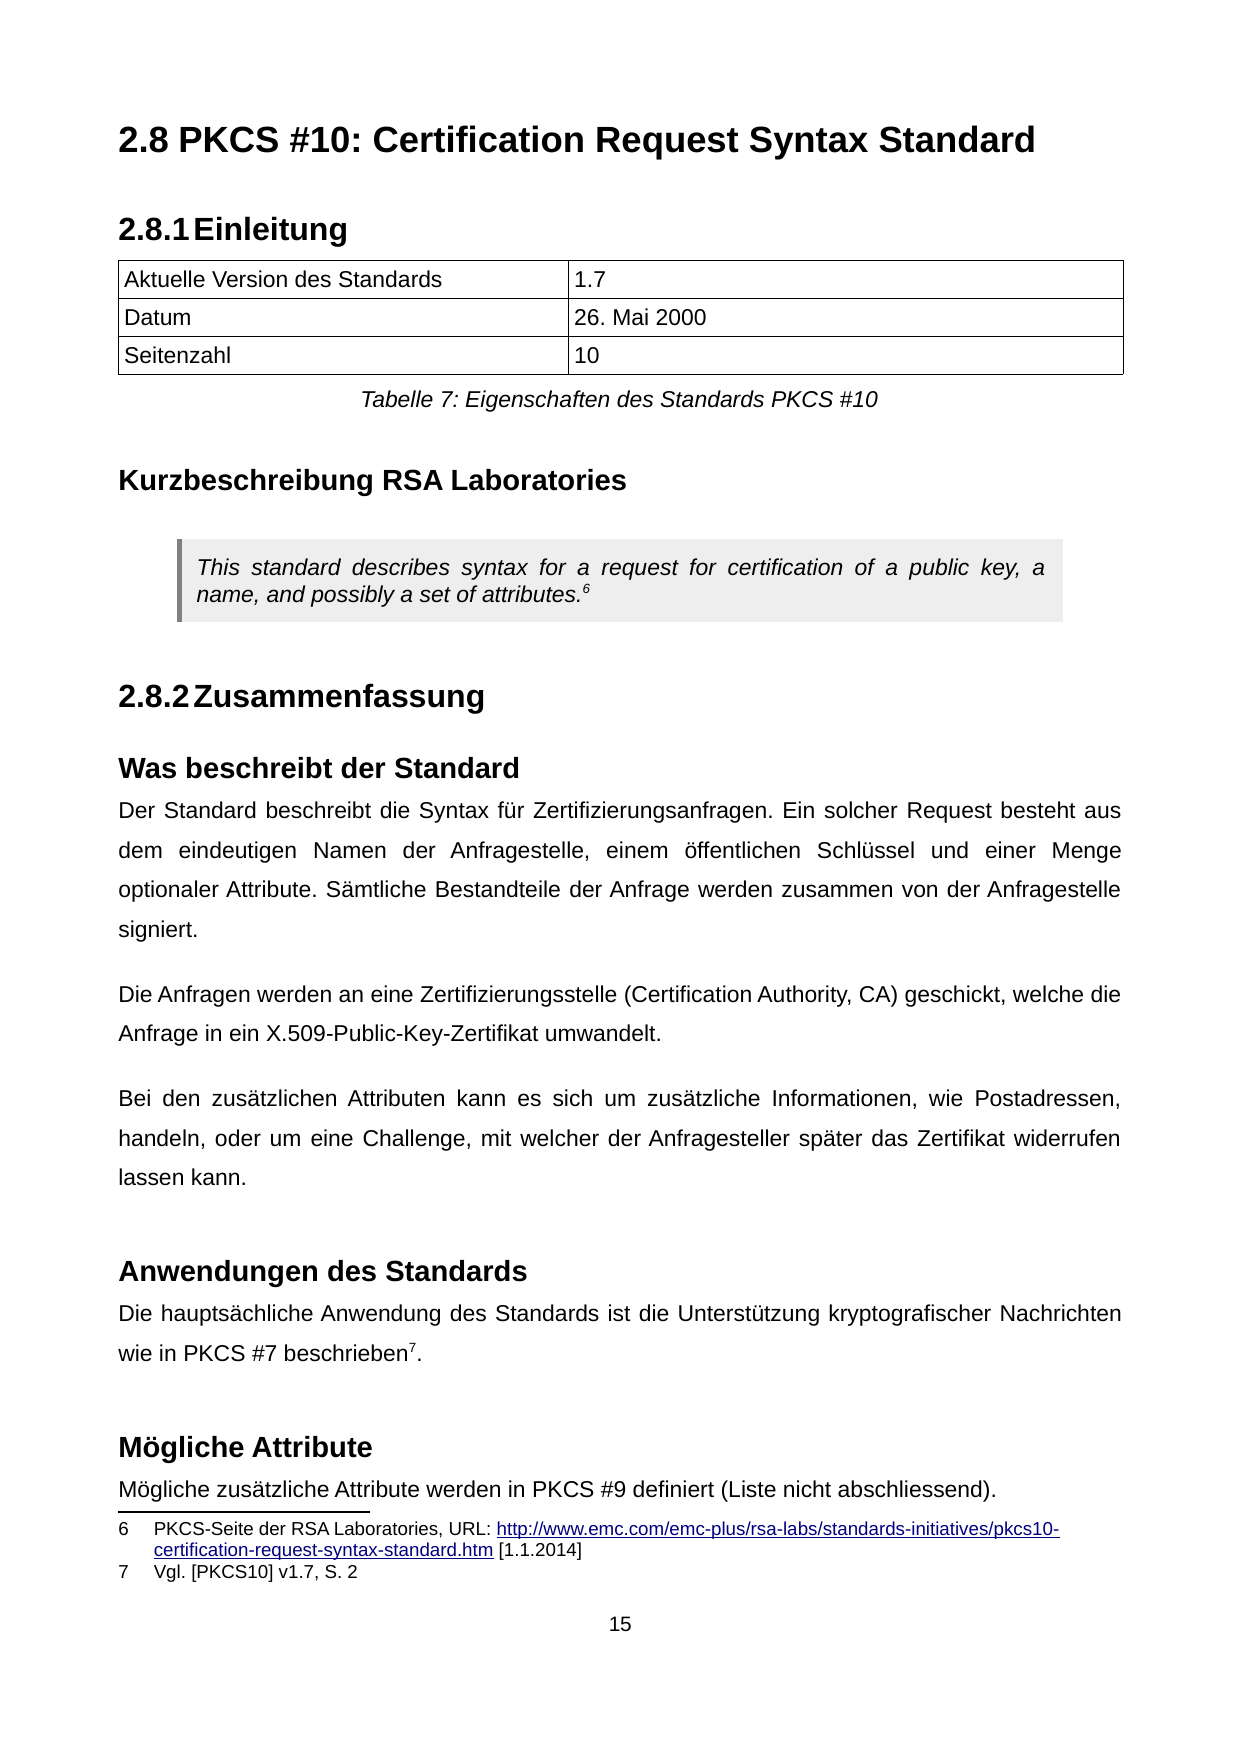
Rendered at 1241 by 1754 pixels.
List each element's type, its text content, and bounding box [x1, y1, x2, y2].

table_cell 10 [569, 337, 1123, 374]
table_header 1.7 [569, 261, 1123, 298]
table_cell Datum [119, 299, 568, 336]
text Bei den zusätzlichen Attributen kann es sich um zusätzliche Informationen, wie Postadressen, handeln, oder um eine Challenge, mit welcher der Anfragesteller später das Zertifikat widerrufen lassen kann. [118, 1085, 1122, 1191]
subtitle Kurzbeschreibung RSA Laboratories [118, 463, 1122, 497]
subtitle Was beschreibt der Standard [118, 751, 1122, 785]
text This standard describes syntax for a request for certification of a public key, a name, and possibly a set of attributes. [182, 539, 1063, 622]
text Vgl. [PKCS10] v1.7, S. 2 [118, 1561, 1122, 1582]
subtitle Einleitung [118, 211, 1122, 247]
text PKCS-Seite der RSA Laboratories, URL: http://www.emc.com/emc-plus/rsa-labs/standards-initiatives/pkcs10-certification-request-syntax-standard.htm [1.1.2014] [118, 1518, 1122, 1561]
subtitle Anwendungen des Standards [118, 1254, 1122, 1288]
subtitle PKCS #10: Certification Request Syntax Standard [118, 118, 1122, 160]
table_cell Seitenzahl [119, 337, 568, 374]
subtitle Zusammenfassung [118, 677, 1122, 714]
text Die hauptsächliche Anwendung des Standards ist die Unterstützung kryptografischer Nachrichten wie in PKCS #7 beschrieben. [118, 1300, 1122, 1366]
text Tabelle 7: Eigenschaften des Standards PKCS #10 [118, 386, 1122, 413]
text Der Standard beschreibt die Syntax für Zertifizierungsanfragen. Ein solcher Request besteht aus dem eindeutigen Namen der Anfragestelle, einem öffentlichen Schlüssel und einer Menge optionaler Attribute. Sämtliche Bestandteile der Anfrage werden zusammen von der Anfragestelle signiert. [118, 797, 1122, 942]
subtitle Mögliche Attribute [118, 1430, 1122, 1463]
text Die Anfragen werden an eine Zertifizierungsstelle (Certification Authority, CA) geschickt, welche die Anfrage in ein X.509-Public-Key-Zertifikat umwandelt. [118, 981, 1122, 1047]
text Mögliche zusätzliche Attribute werden in PKCS #9 definiert (Liste nicht abschliessend). [118, 1476, 1122, 1502]
table_cell 26. Mai 2000 [569, 299, 1123, 336]
table_header Aktuelle Version des Standards [119, 261, 568, 298]
